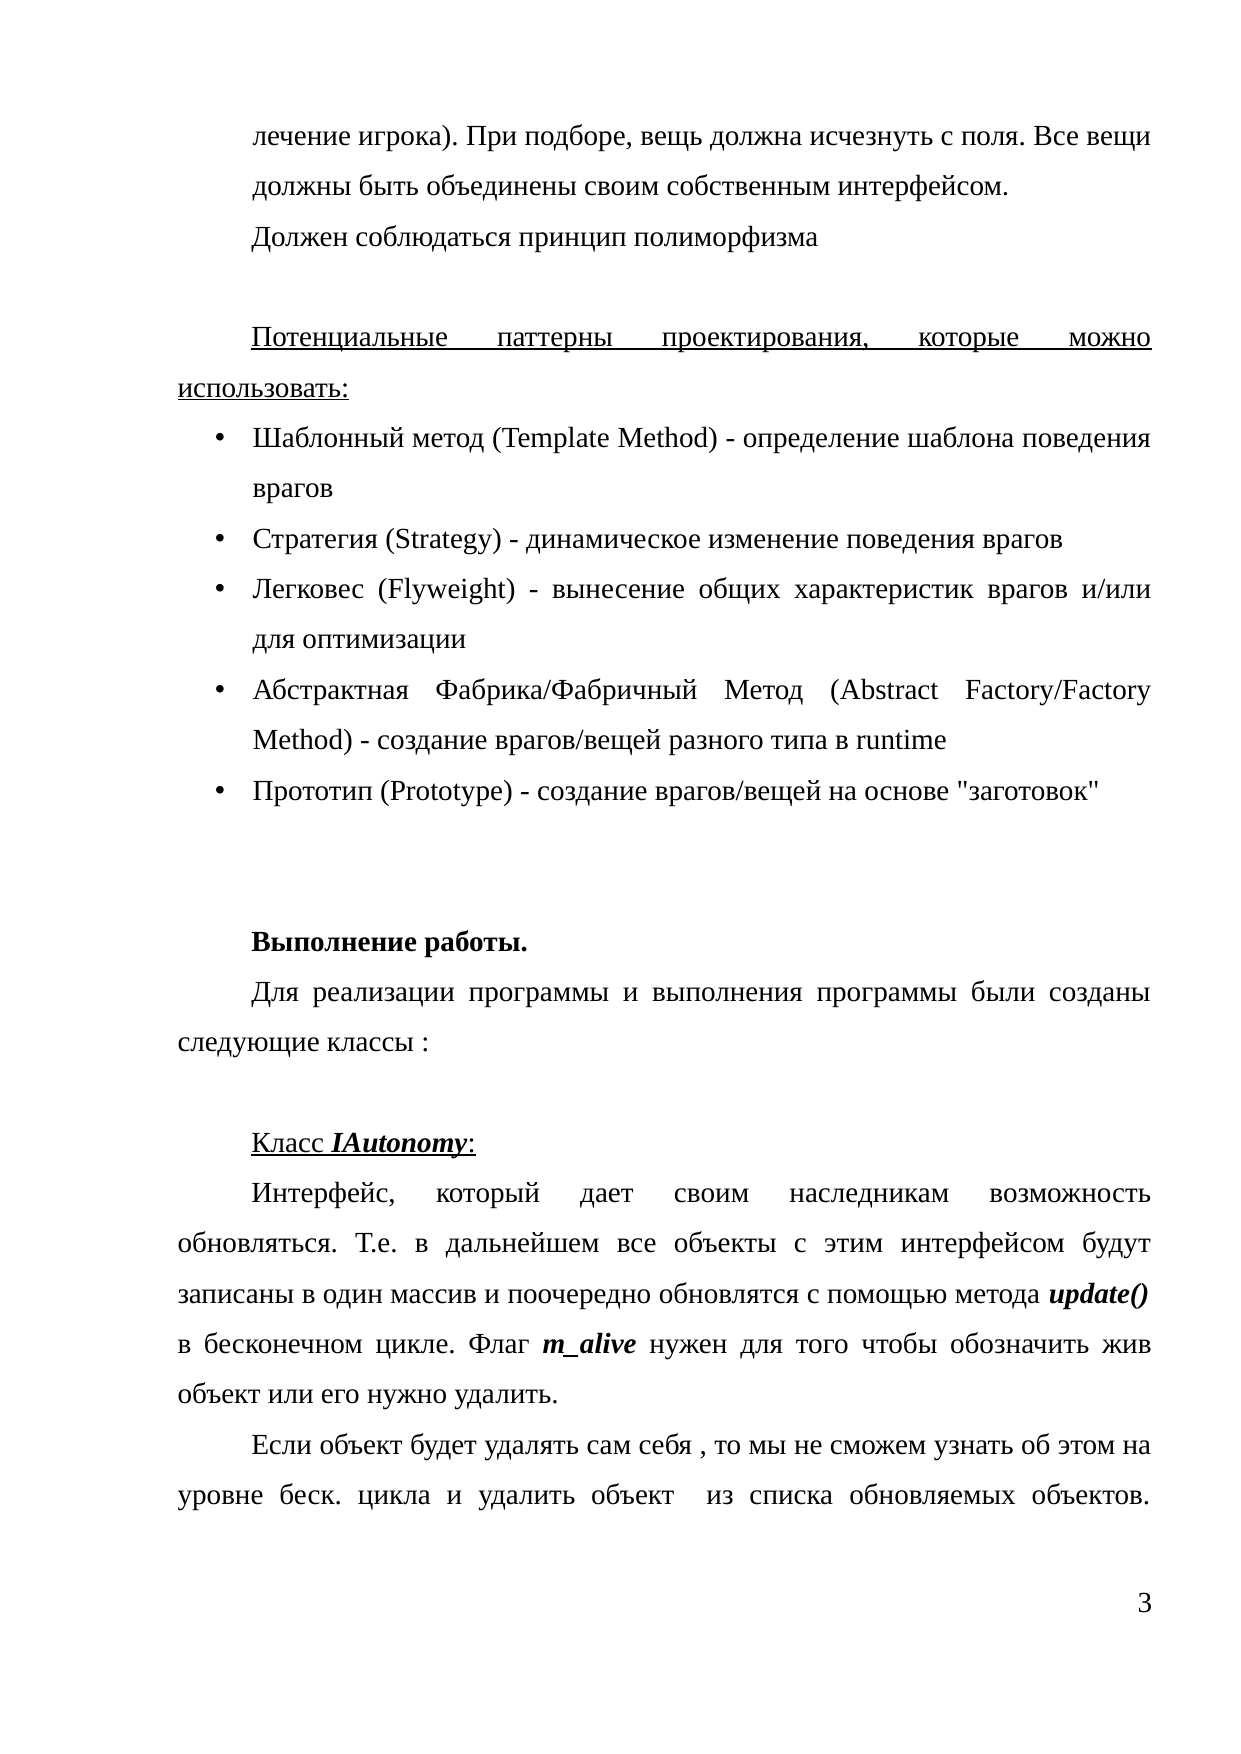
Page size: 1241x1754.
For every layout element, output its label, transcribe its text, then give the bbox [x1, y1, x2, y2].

text Потенциальные паттерны проектирования, которые можно использовать: [177, 319, 1152, 403]
text Интерфейс, который дает своим наследникам возможность обновляться. Т.е. в дальнейшем все объекты с этим интерфейсом будут записаны в один массив и поочередно обновлятся с помощью метода update() в бесконечном цикле. Флаг m_alive нужен для того чтобы обозначить жив объект или его нужно удалить. [177, 1175, 1152, 1410]
text Для реализации программы и выполнения программы были созданы следующие классы : [177, 974, 1152, 1058]
list Абстрактная Фабрика/Фабричный Метод (Abstract Factory/Factory Method) - создание врагов/вещей разного типа в runtime [215, 672, 1152, 756]
list Прототип (Prototype) - создание врагов/вещей на основе "заготовок" [215, 773, 1152, 806]
list Стратегия (Strategy) - динамическое изменение поведения врагов [215, 521, 1152, 554]
list Шаблонный метод (Template Method) - определение шаблона поведения врагов [215, 420, 1152, 504]
list Легковес (Flyweight) - вынесение общих характеристик врагов и/или для оптимизации [215, 571, 1152, 655]
text Класс IAutonomy: [177, 1125, 1152, 1158]
subtitle Выполнение работы. [177, 924, 1152, 957]
text Должен соблюдаться принцип полиморфизма [177, 219, 1152, 252]
list лечение игрока). При подборе, вещь должна исчезнуть с поля. Все вещи должны быть объединены своим собственным интерфейсом. [215, 118, 1152, 202]
text Если объект будет удалять сам себя , то мы не сможем узнать об этом на уровне беск. цикла и удалить объект из списка обновляемых объектов. [177, 1427, 1152, 1511]
